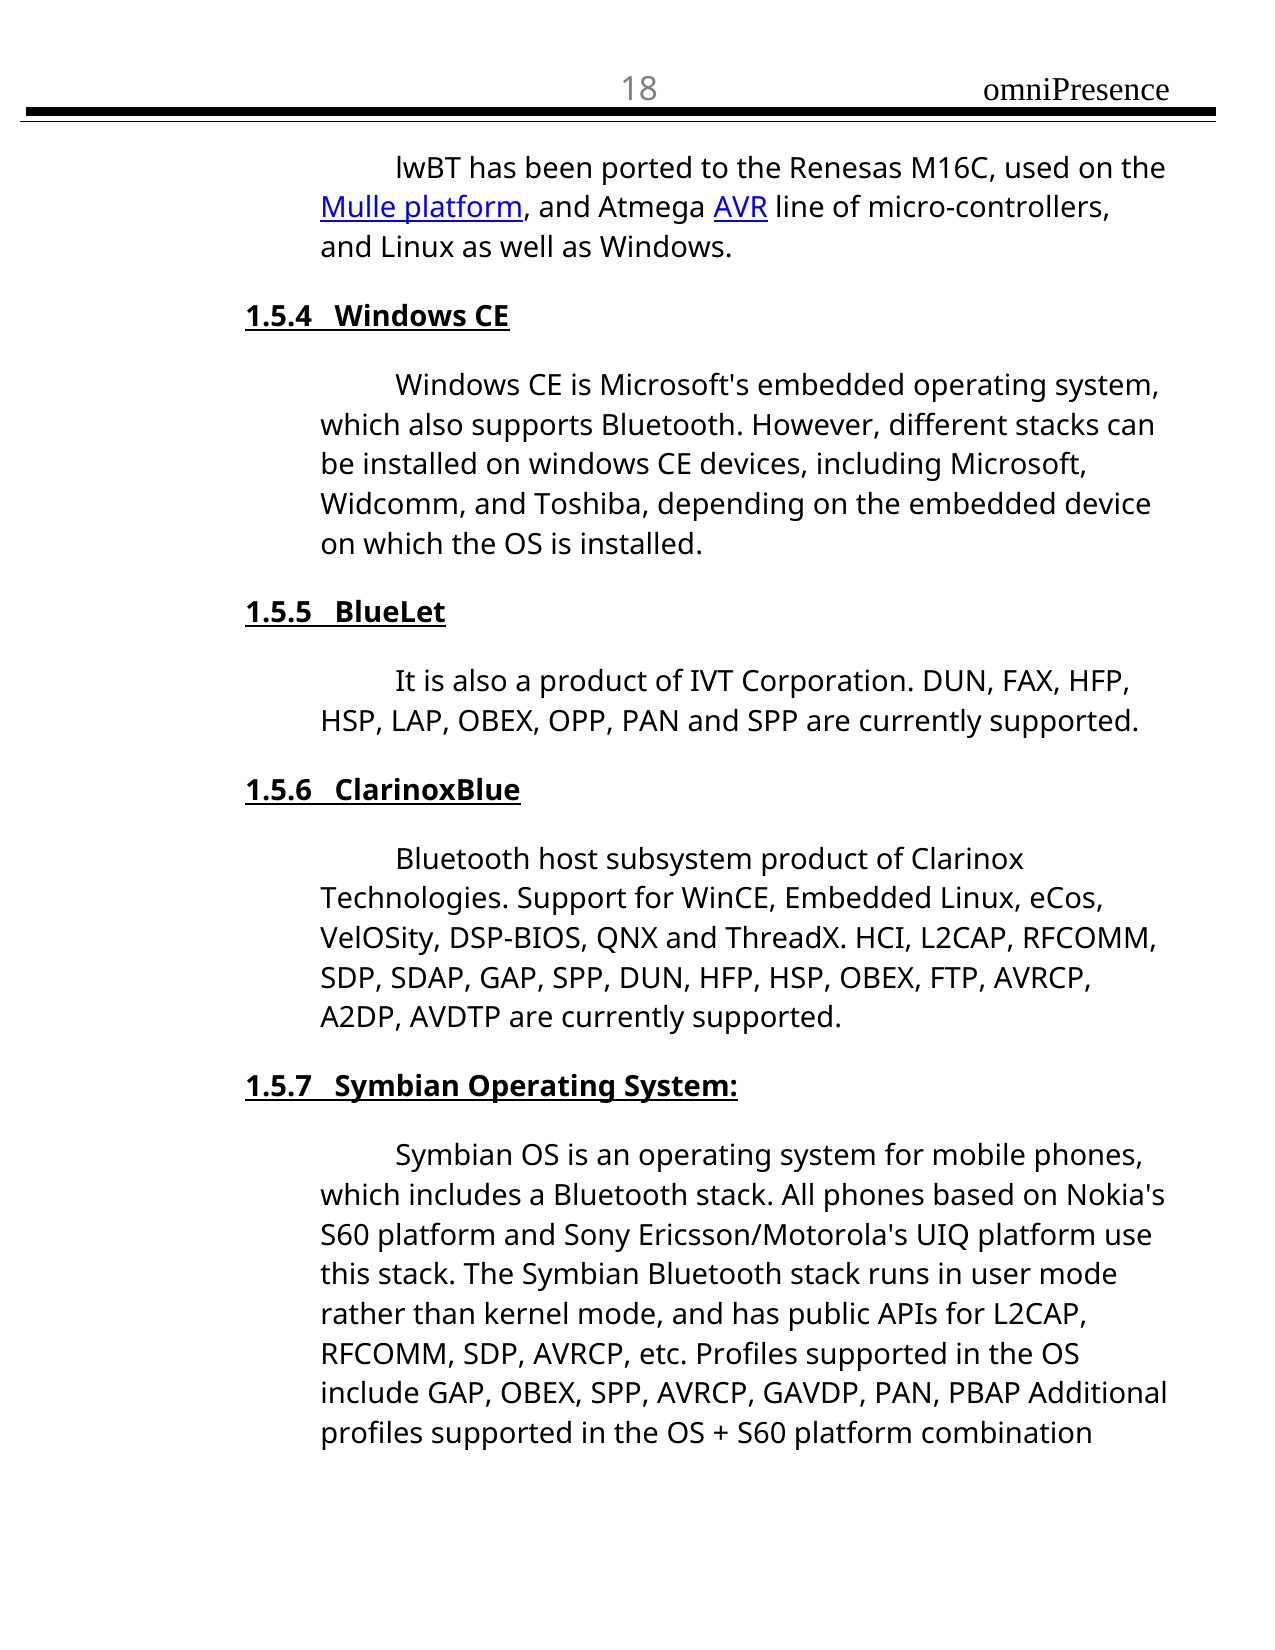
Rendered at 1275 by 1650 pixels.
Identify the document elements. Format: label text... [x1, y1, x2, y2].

list 1.5.4 Windows CE [208, 295, 1170, 335]
text Symbian OS is an operating system for mobile phones, which includes a Bluetooth stack. All phones based on Nokia's S60 platform and Sony Ericsson/Motorola's UIQ platform use this stack. The Symbian Bluetooth stack runs in user mode rather than kernel mode, and has public APIs for L2CAP, RFCOMM, SDP, AVRCP, etc. Profiles supported in the OS include GAP, OBEX, SPP, AVRCP, GAVDP, PAN, PBAP Additional profiles supported in the OS + S60 platform combination [320, 1134, 1170, 1452]
text Bluetooth host subsystem product of Clarinox Technologies. Support for WinCE, Embedded Linux, eCos, VelOSity, DSP-BIOS, QNX and ThreadX. HCI, L2CAP, RFCOMM, SDP, SDAP, GAP, SPP, DUN, HFP, HSP, OBEX, FTP, AVRCP, A2DP, AVDTP are currently supported. [320, 838, 1170, 1036]
text It is also a product of IVT Corporation. DUN, FAX, HFP, HSP, LAP, OBEX, OPP, PAN and SPP are currently supported. [320, 661, 1170, 740]
list 1.5.7 Symbian Operating System: [208, 1066, 1170, 1105]
list 1.5.5 BlueLet [208, 592, 1170, 631]
text lwBT has been ported to the Renesas M16C, used on the Mulle platform, and Atmega AVR line of micro-controllers, and Linux as well as Windows. [320, 147, 1170, 266]
list 1.5.6 ClarinoxBlue [208, 769, 1170, 809]
text Windows CE is Microsoft's embedded operating system, which also supports Bluetooth. However, different stacks can be installed on windows CE devices, including Microsoft, Widcomm, and Toshiba, depending on the embedded device on which the OS is installed. [320, 364, 1170, 563]
